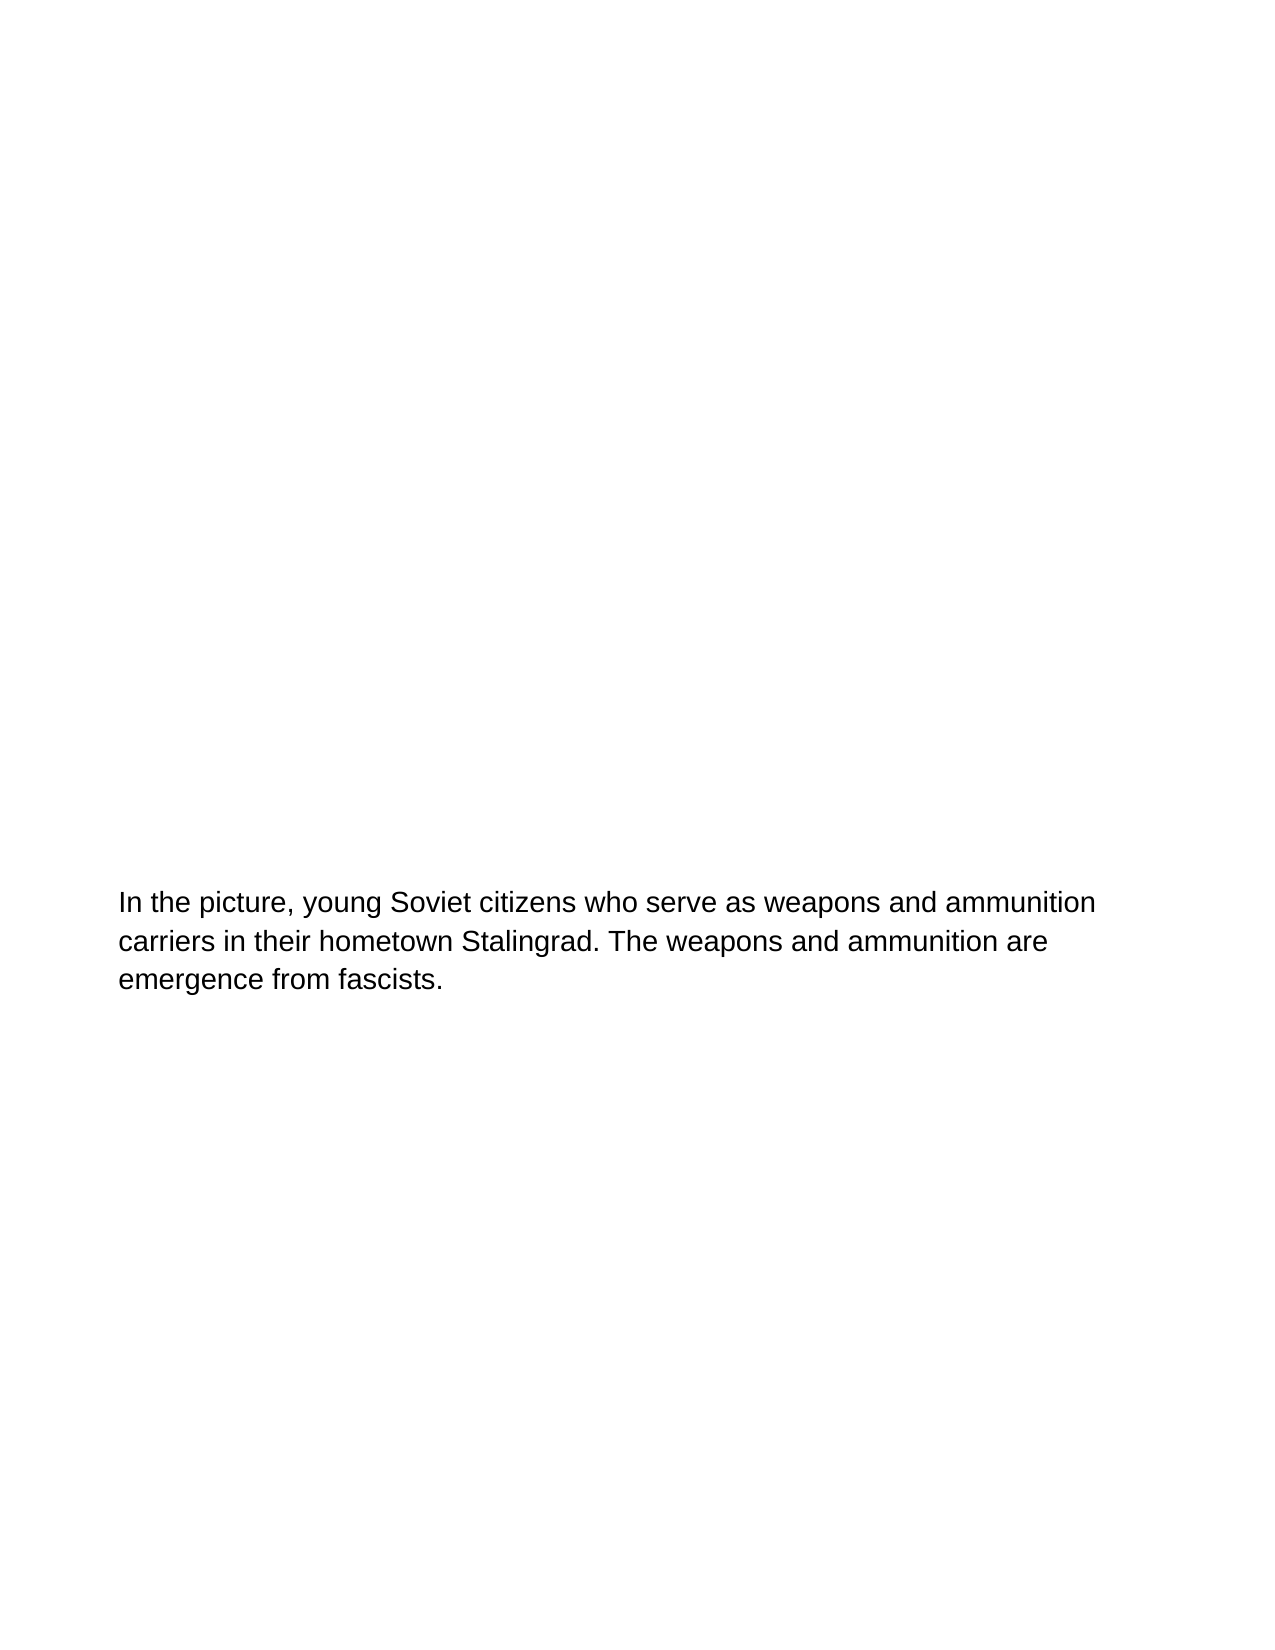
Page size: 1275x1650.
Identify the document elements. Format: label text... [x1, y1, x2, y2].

text In the picture, young Soviet citizens who serve as weapons and ammunition carriers in their hometown Stalingrad. The weapons and ammunition are emergence from fascists. [118, 118, 1157, 996]
